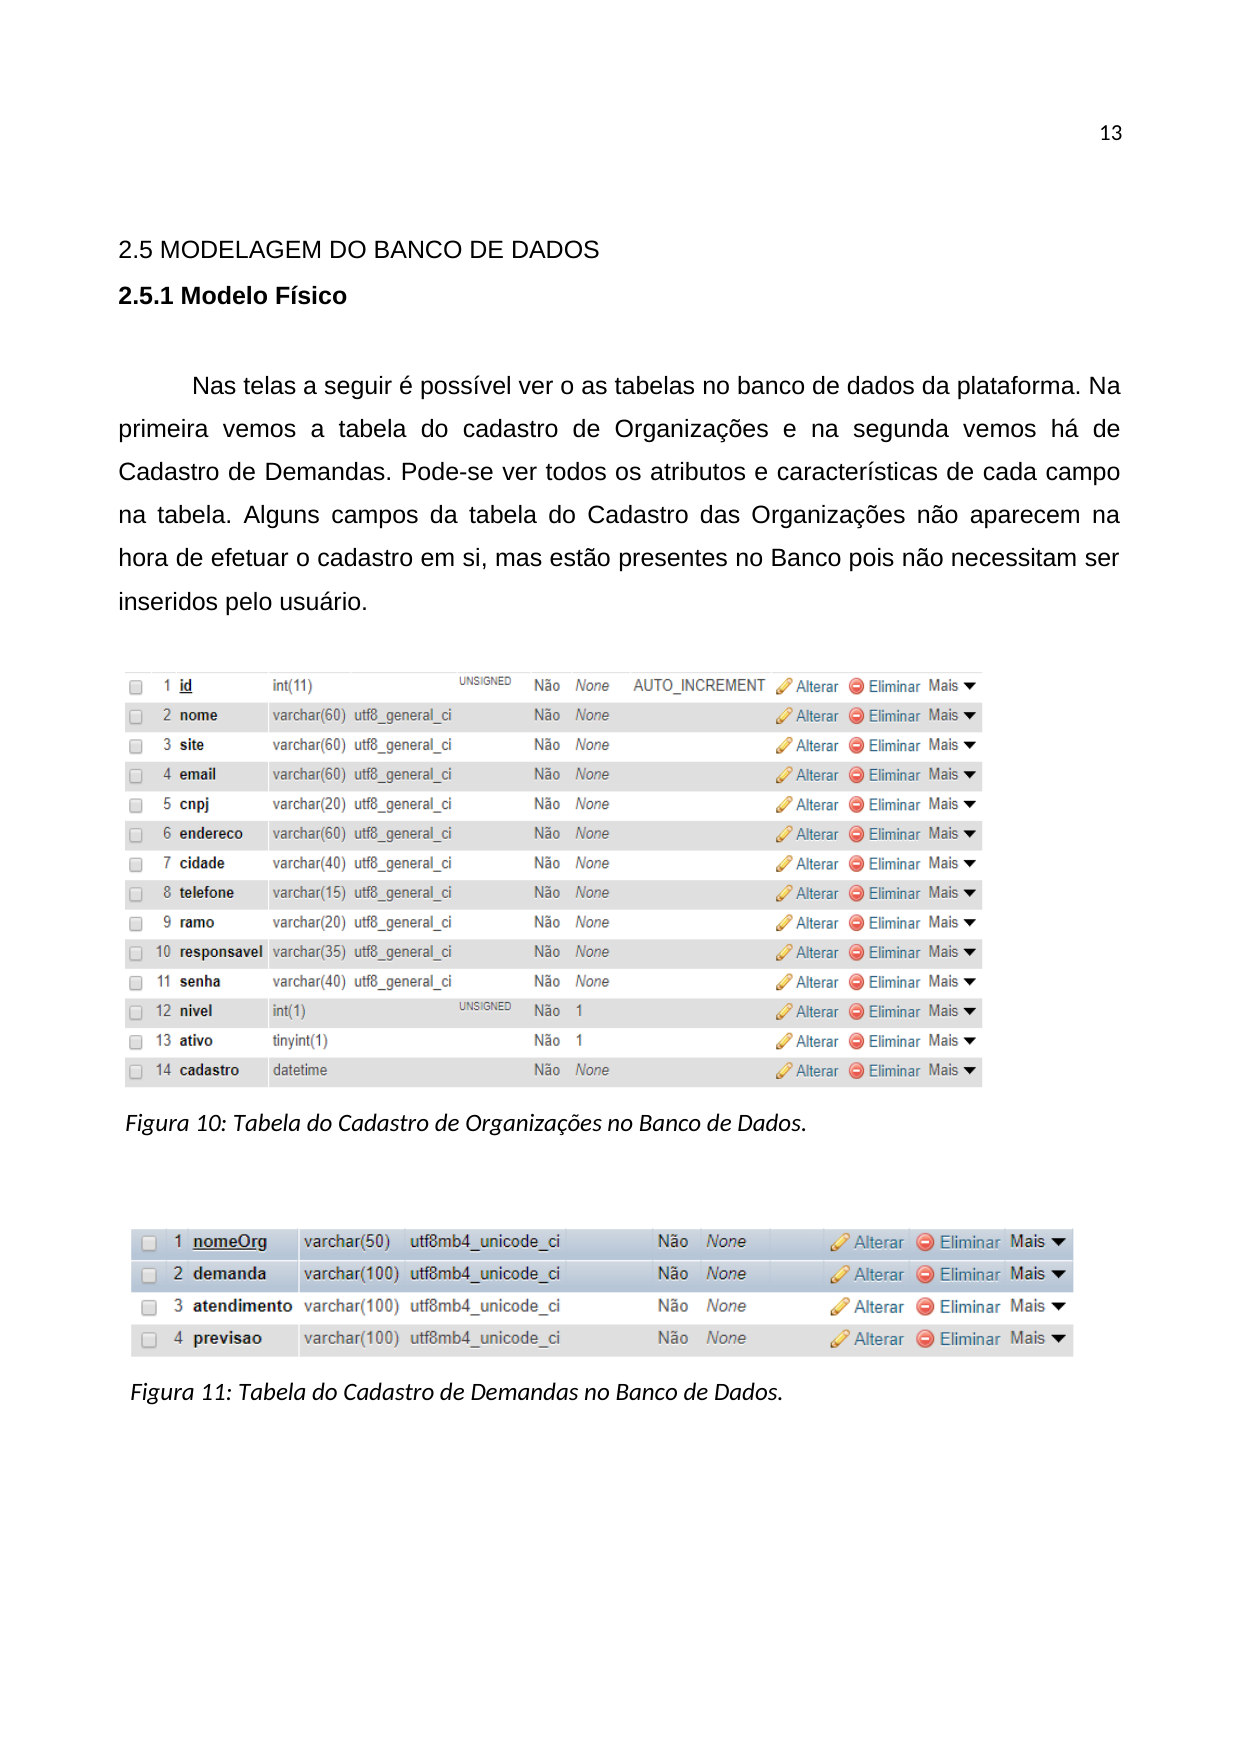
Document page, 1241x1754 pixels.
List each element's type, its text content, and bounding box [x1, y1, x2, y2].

subtitle 2.5.1 Modelo Físico [118, 281, 1122, 309]
text Figura 11: Tabela do Cadastro de Demandas no Banco de Dados. [130, 1376, 1091, 1407]
text Nas telas a seguir é possível ver o as tabelas no banco de dados da plataforma. Na primeira vemos a tabela do cadastro de Organizações e na segunda vemos há de Cadastro de Demandas. Pode-se ver todos os atributos e características de cada campo na tabela. Alguns campos da tabela do Cadastro das Organizações não aparecem na hora de efetuar o cadastro em si, mas estão presentes no Banco pois não necessitam ser inseridos pelo usuário. [118, 371, 1122, 615]
picture [125, 672, 992, 1092]
text Figura 10: Tabela do Cadastro de Organizações no Banco de Dados. [125, 1107, 991, 1137]
picture [130, 1228, 1075, 1362]
subtitle 2.5 Modelagem do Banco de Dados [118, 235, 1122, 264]
